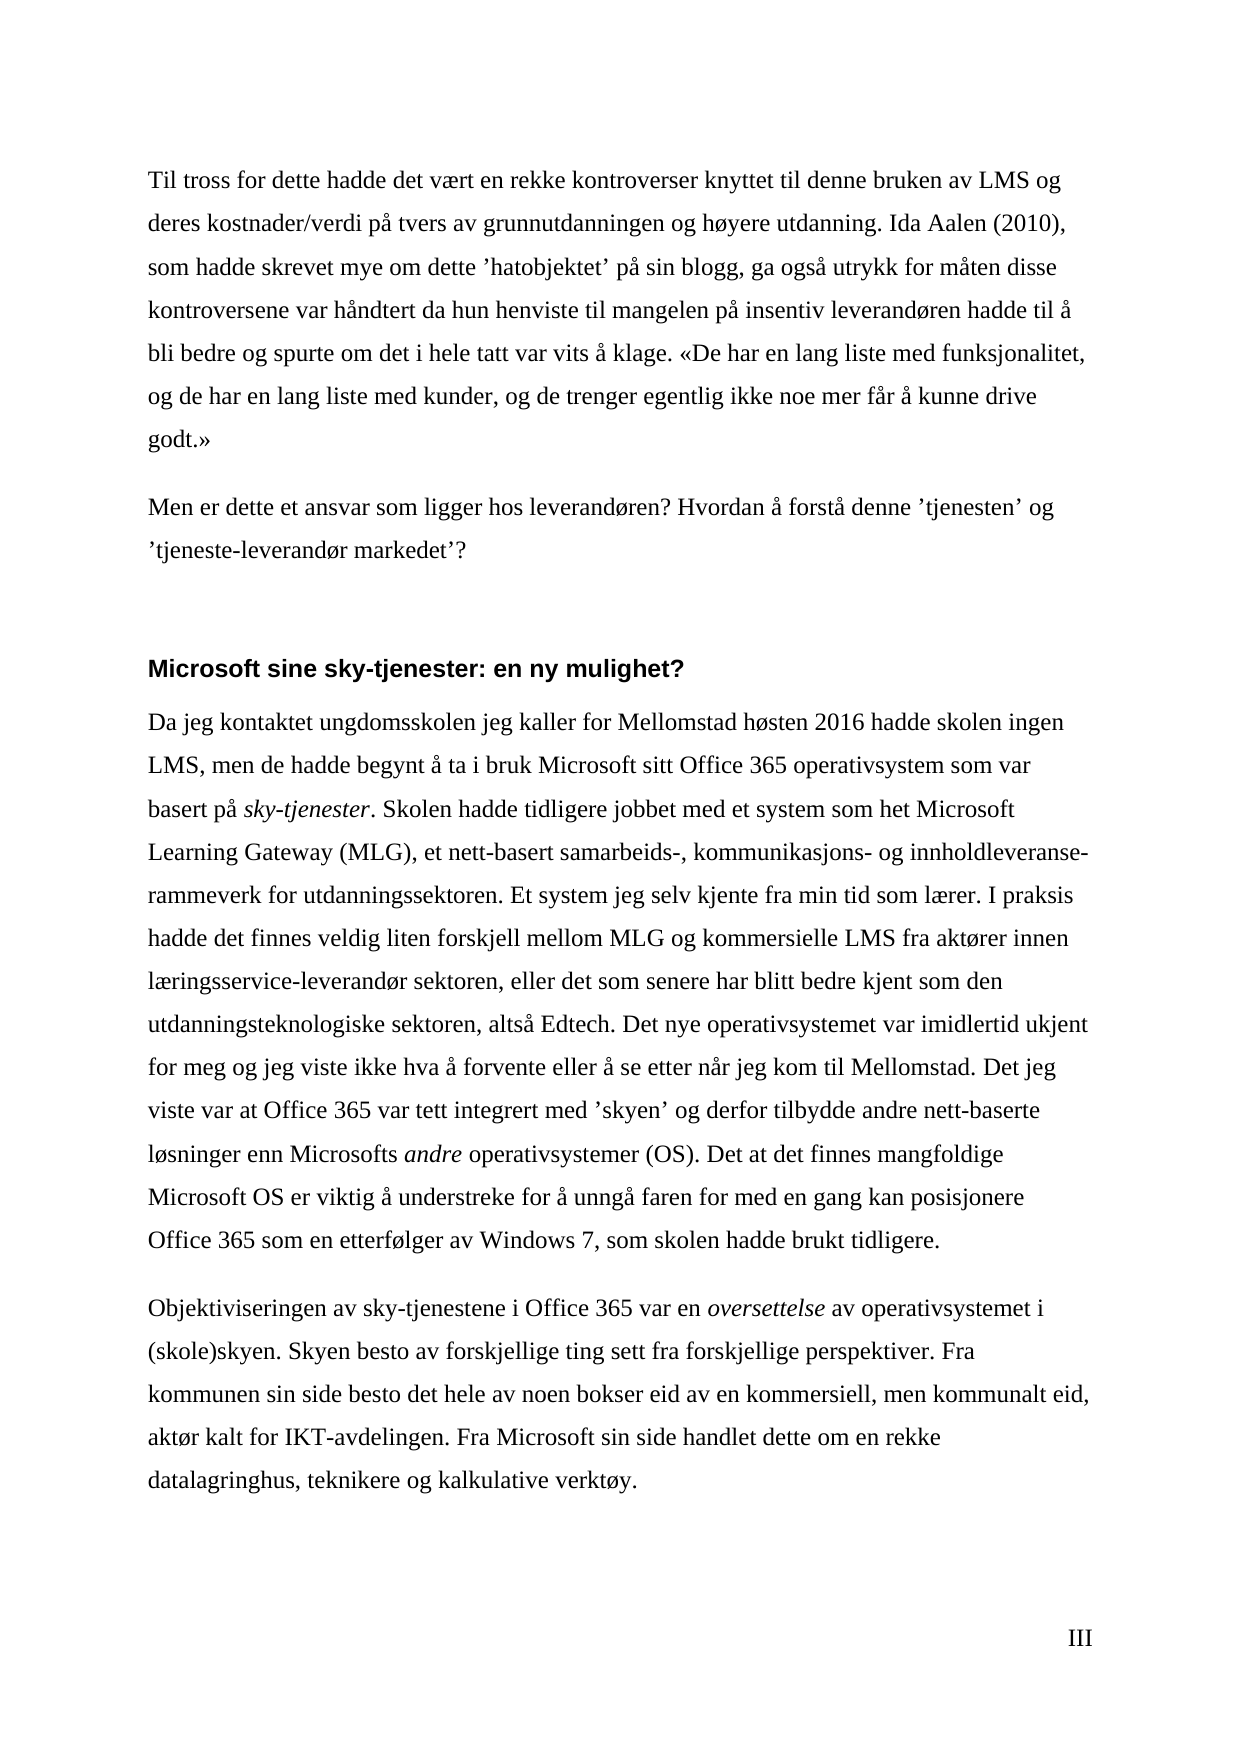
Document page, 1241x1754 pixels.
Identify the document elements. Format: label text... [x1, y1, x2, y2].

text Men er dette et ansvar som ligger hos leverandøren? Hvordan å forstå denne ’tjenesten’ og ’tjeneste-leverandør markedet’? [148, 492, 1092, 564]
text Objektiviseringen av sky-tjenestene i Office 365 var en oversettelse av operativsystemet i (skole)skyen. Skyen besto av forskjellige ting sett fra forskjellige perspektiver. Fra kommunen sin side besto det hele av noen bokser eid av en kommersiell, men kommunalt eid, aktør kalt for IKT-avdelingen. Fra Microsoft sin side handlet dette om en rekke datalagringhus, teknikere og kalkulative verktøy. [148, 1293, 1092, 1494]
text Da jeg kontaktet ungdomsskolen jeg kaller for Mellomstad høsten 2016 hadde skolen ingen LMS, men de hadde begynt å ta i bruk Microsoft sitt Office 365 operativsystem som var basert på sky-tjenester. Skolen hadde tidligere jobbet med et system som het Microsoft Learning Gateway (MLG), et nett-basert samarbeids-, kommunikasjons- og innholdleveranse-rammeverk for utdanningssektoren. Et system jeg selv kjente fra min tid som lærer. I praksis hadde det finnes veldig liten forskjell mellom MLG og kommersielle LMS fra aktører innen læringsservice-leverandør sektoren, eller det som senere har blitt bedre kjent som den utdanningsteknologiske sektoren, altså Edtech. Det nye operativsystemet var imidlertid ukjent for meg og jeg viste ikke hva å forvente eller å se etter når jeg kom til Mellomstad. Det jeg viste var at Office 365 var tett integrert med ’skyen’ og derfor tilbydde andre nett-baserte løsninger enn Microsofts andre operativsystemer (OS). Det at det finnes mangfoldige Microsoft OS er viktig å understreke for å unngå faren for med en gang kan posisjonere Office 365 som en etterfølger av Windows 7, som skolen hadde brukt tidligere. [148, 707, 1092, 1254]
text Microsoft sine sky-tjenester: en ny mulighet? [148, 653, 1092, 682]
text Til tross for dette hadde det vært en rekke kontroverser knyttet til denne bruken av LMS og deres kostnader/verdi på tvers av grunnutdanningen og høyere utdanning. Ida Aalen (2010), som hadde skrevet mye om dette ’hatobjektet’ på sin blogg, ga også utrykk for måten disse kontroversene var håndtert da hun henviste til mangelen på insentiv leverandøren hadde til å bli bedre og spurte om det i hele tatt var vits å klage. «De har en lang liste med funksjonalitet, og de har en lang liste med kunder, og de trenger egentlig ikke noe mer får å kunne drive godt.» [148, 165, 1092, 453]
